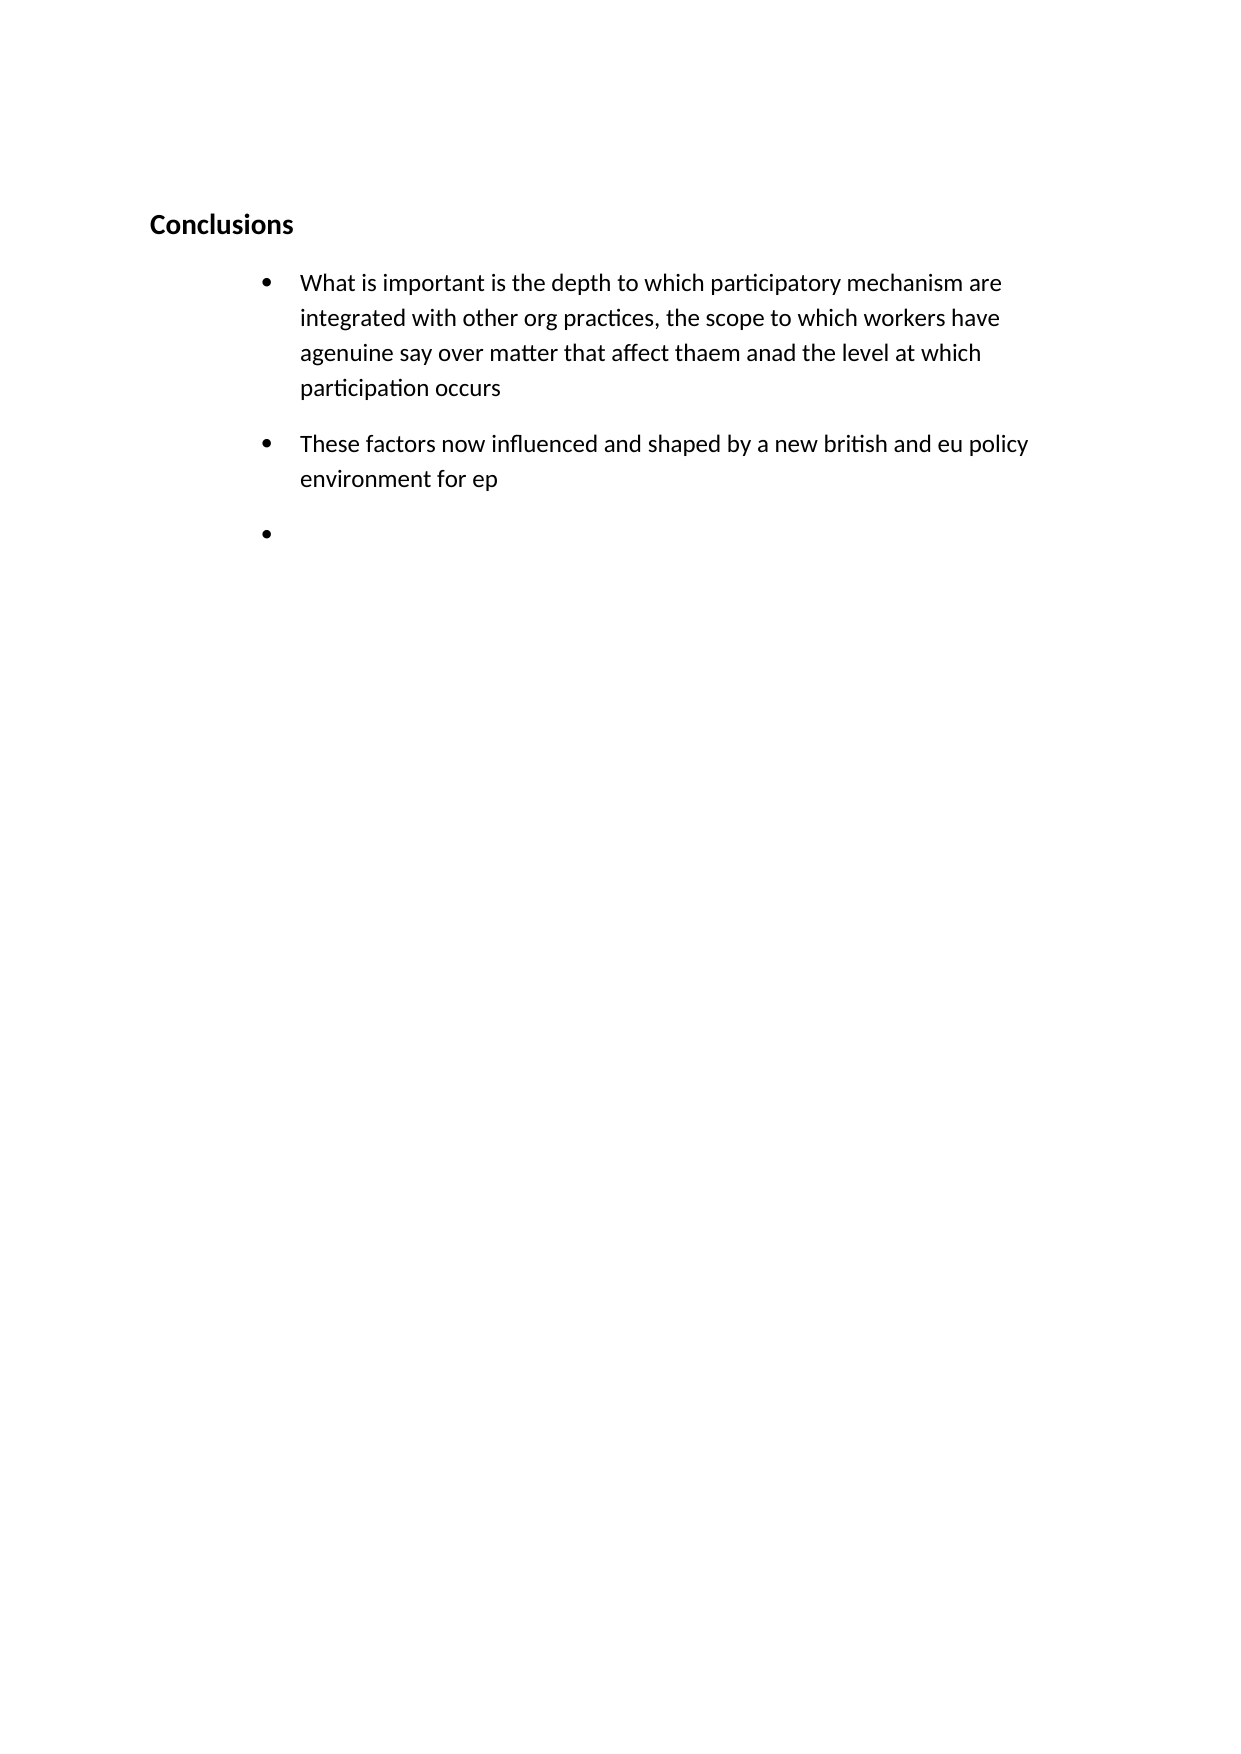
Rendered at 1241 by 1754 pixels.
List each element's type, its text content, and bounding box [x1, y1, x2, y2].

list What is important is the depth to which participatory mechanism are integrated with other org practices, the scope to which workers have agenuine say over matter that affect thaem anad the level at which participation occurs [262, 268, 1090, 403]
text Conclusions [150, 206, 1090, 241]
list These factors now influenced and shaped by a new british and eu policy environment for ep [262, 428, 1090, 494]
